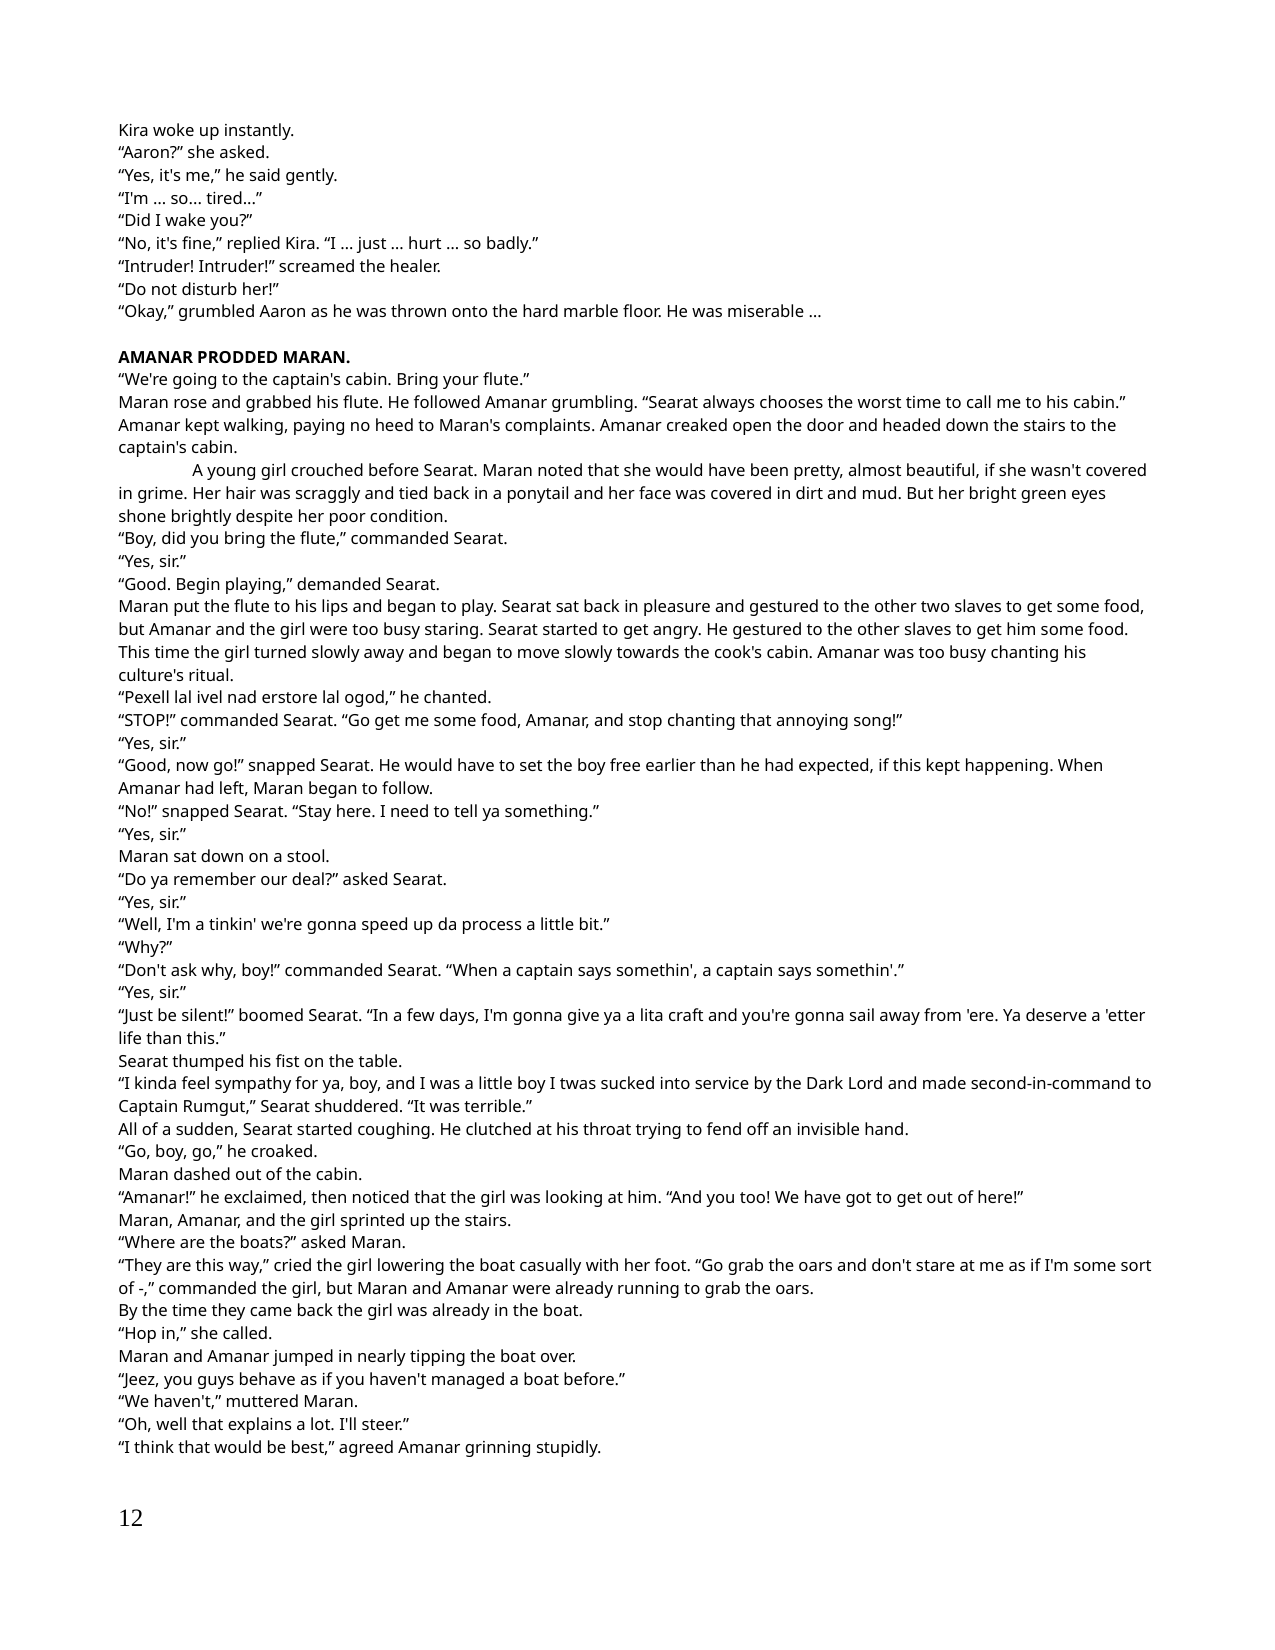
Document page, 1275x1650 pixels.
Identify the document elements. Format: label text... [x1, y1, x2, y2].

text “Yes, it's me,” he said gently. [118, 163, 1157, 186]
text “They are this way,” cried the girl lowering the boat casually with her foot. “Go grab the oars and don't stare at me as if I'm some sort of -,” commanded the girl, but Maran and Amanar were already running to grab the oars. [118, 1253, 1157, 1299]
text “Amanar!” he exclaimed, then noticed that the girl was looking at him. “And you too! We have got to get out of here!” [118, 1185, 1157, 1208]
text Maran sat down on a stool. [118, 845, 1157, 867]
text “Do ya remember our deal?” asked Searat. [118, 867, 1157, 890]
text “Aaron?” she asked. [118, 141, 1157, 163]
text AMANAR PRODDED MARAN. [118, 345, 1157, 368]
text “Pexell lal ivel nad erstore lal ogod,” he chanted. [118, 686, 1157, 708]
text “Intruder! Intruder!” screamed the healer. [118, 254, 1157, 277]
text “Go, boy, go,” he croaked. [118, 1140, 1157, 1163]
text By the time they came back the girl was already in the boat. [118, 1299, 1157, 1322]
text Maran rose and grabbed his flute. He followed Amanar grumbling. “Searat always chooses the worst time to call me to his cabin.” Amanar kept walking, paying no heed to Maran's complaints. Amanar creaked open the door and headed down the stairs to the captain's cabin. [118, 391, 1157, 459]
text “Well, I'm a tinkin' we're gonna speed up da process a little bit.” [118, 913, 1157, 936]
text “Yes, sir.” [118, 822, 1157, 845]
text Kira woke up instantly. [118, 118, 1157, 141]
text “Hop in,” she called. [118, 1322, 1157, 1344]
text “No, it's fine,” replied Kira. “I … just … hurt … so badly.” [118, 232, 1157, 254]
text “Good. Begin playing,” demanded Searat. [118, 572, 1157, 595]
text “Where are the boats?” asked Maran. [118, 1231, 1157, 1253]
text “Good, now go!” snapped Searat. He would have to set the boy free earlier than he had expected, if this kept happening. When Amanar had left, Maran began to follow. [118, 754, 1157, 799]
text Maran dashed out of the cabin. [118, 1163, 1157, 1185]
text “Yes, sir.” [118, 890, 1157, 913]
text “I kinda feel sympathy for ya, boy, and I was a little boy I twas sucked into service by the Dark Lord and made second-in-command to Captain Rumgut,” Searat shuddered. “It was terrible.” [118, 1072, 1157, 1117]
text “I think that would be best,” agreed Amanar grinning stupidly. [118, 1435, 1157, 1458]
text “Don't ask why, boy!” commanded Searat. “When a captain says somethin', a captain says somethin'.” [118, 958, 1157, 981]
text “We haven't,” muttered Maran. [118, 1390, 1157, 1412]
text “Do not disturb her!” [118, 277, 1157, 300]
text “No!” snapped Searat. “Stay here. I need to tell ya something.” [118, 799, 1157, 822]
text Maran put the flute to his lips and began to play. Searat sat back in pleasure and gestured to the other two slaves to get some food, but Amanar and the girl were too busy staring. Searat started to get angry. He gestured to the other slaves to get him some food. This time the girl turned slowly away and began to move slowly towards the cook's cabin. Amanar was too busy chanting his culture's ritual. [118, 595, 1157, 686]
text “Oh, well that explains a lot. I'll steer.” [118, 1412, 1157, 1435]
text “Yes, sir.” [118, 549, 1157, 572]
text “Yes, sir.” [118, 981, 1157, 1004]
text “STOP!” commanded Searat. “Go get me some food, Amanar, and stop chanting that annoying song!” [118, 708, 1157, 731]
text “Did I wake you?” [118, 209, 1157, 232]
text “Boy, did you bring the flute,” commanded Searat. [118, 527, 1157, 549]
text Searat thumped his fist on the table. [118, 1049, 1157, 1072]
text “Okay,” grumbled Aaron as he was thrown onto the hard marble floor. He was miserable … [118, 300, 1157, 322]
text “I'm … so... tired...” [118, 186, 1157, 209]
text “We're going to the captain's cabin. Bring your flute.” [118, 368, 1157, 391]
text Maran and Amanar jumped in nearly tipping the boat over. [118, 1344, 1157, 1367]
text All of a sudden, Searat started coughing. He clutched at his throat trying to fend off an invisible hand. [118, 1117, 1157, 1140]
text “Yes, sir.” [118, 731, 1157, 754]
text Maran, Amanar, and the girl sprinted up the stairs. [118, 1208, 1157, 1231]
text “Why?” [118, 936, 1157, 958]
text “Jeez, you guys behave as if you haven't managed a boat before.” [118, 1367, 1157, 1390]
text “Just be silent!” boomed Searat. “In a few days, I'm gonna give ya a lita craft and you're gonna sail away from 'ere. Ya deserve a 'etter life than this.” [118, 1004, 1157, 1049]
text A young girl crouched before Searat. Maran noted that she would have been pretty, almost beautiful, if she wasn't covered in grime. Her hair was scraggly and tied back in a ponytail and her face was covered in dirt and mud. But her bright green eyes shone brightly despite her poor condition. [118, 459, 1157, 527]
